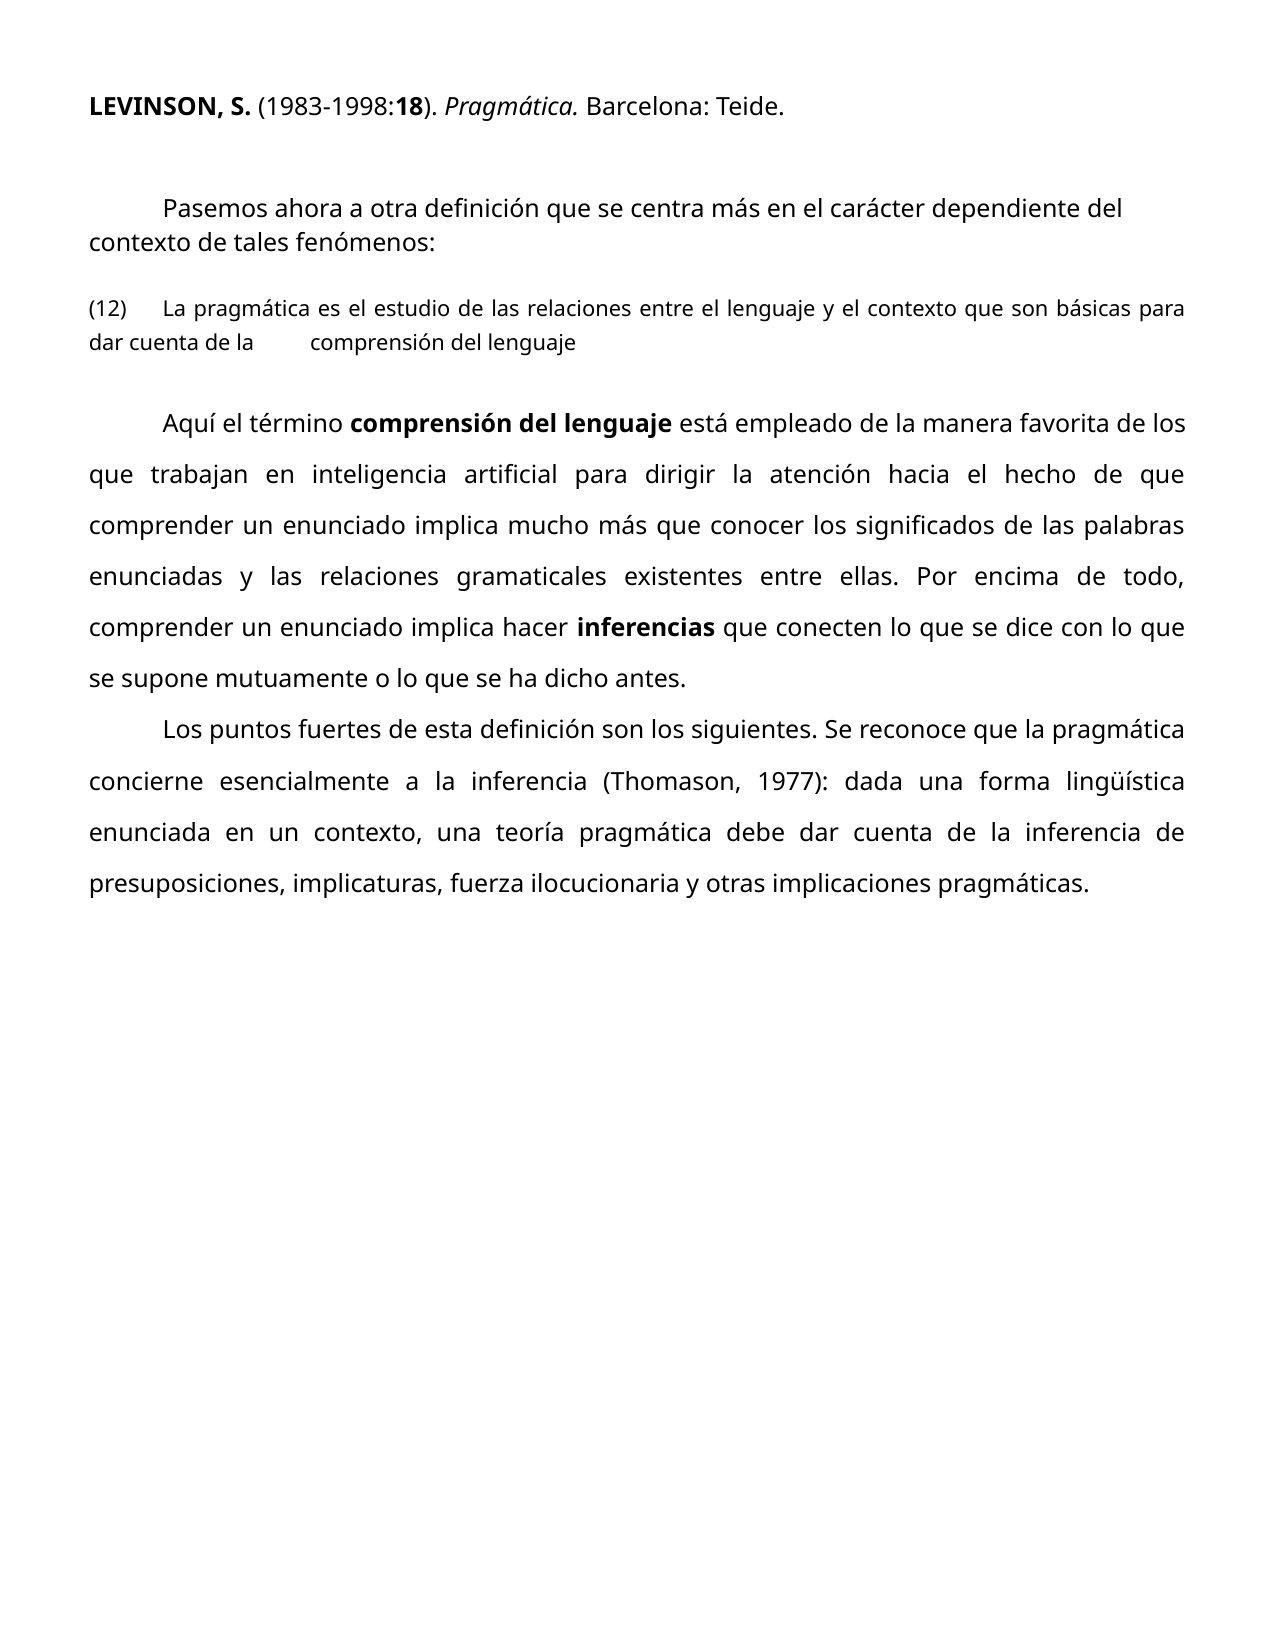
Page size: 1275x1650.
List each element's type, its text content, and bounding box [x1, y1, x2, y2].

text Pasemos ahora a otra definición que se centra más en el carácter dependiente del contexto de tales fenómenos: [88, 191, 1186, 259]
text (12) La pragmática es el estudio de las relaciones entre el lenguaje y el contexto que son básicas para dar cuenta de la comprensión del lenguaje [88, 293, 1186, 357]
text Aquí el término comprensión del lenguaje está empleado de la manera favorita de los que trabajan en inteligencia artificial para dirigir la atención hacia el hecho de que comprender un enunciado implica mucho más que conocer los significados de las palabras enunciadas y las relaciones gramaticales existentes entre ellas. Por encima de todo, comprender un enunciado implica hacer inferencias que conecten lo que se dice con lo que se supone mutuamente o lo que se ha dicho antes. [88, 406, 1186, 695]
text LEVINSON, S. (1983-1998:18). Pragmática. Barcelona: Teide. [88, 88, 1186, 123]
text Los puntos fuertes de esta definición son los siguientes. Se reconoce que la pragmática concierne esencialmente a la inferencia (Thomason, 1977): dada una forma lingüística enunciada en un contexto, una teoría pragmática debe dar cuenta de la inferencia de presuposiciones, implicaturas, fuerza ilocucionaria y otras implicaciones pragmáticas. [88, 712, 1186, 899]
